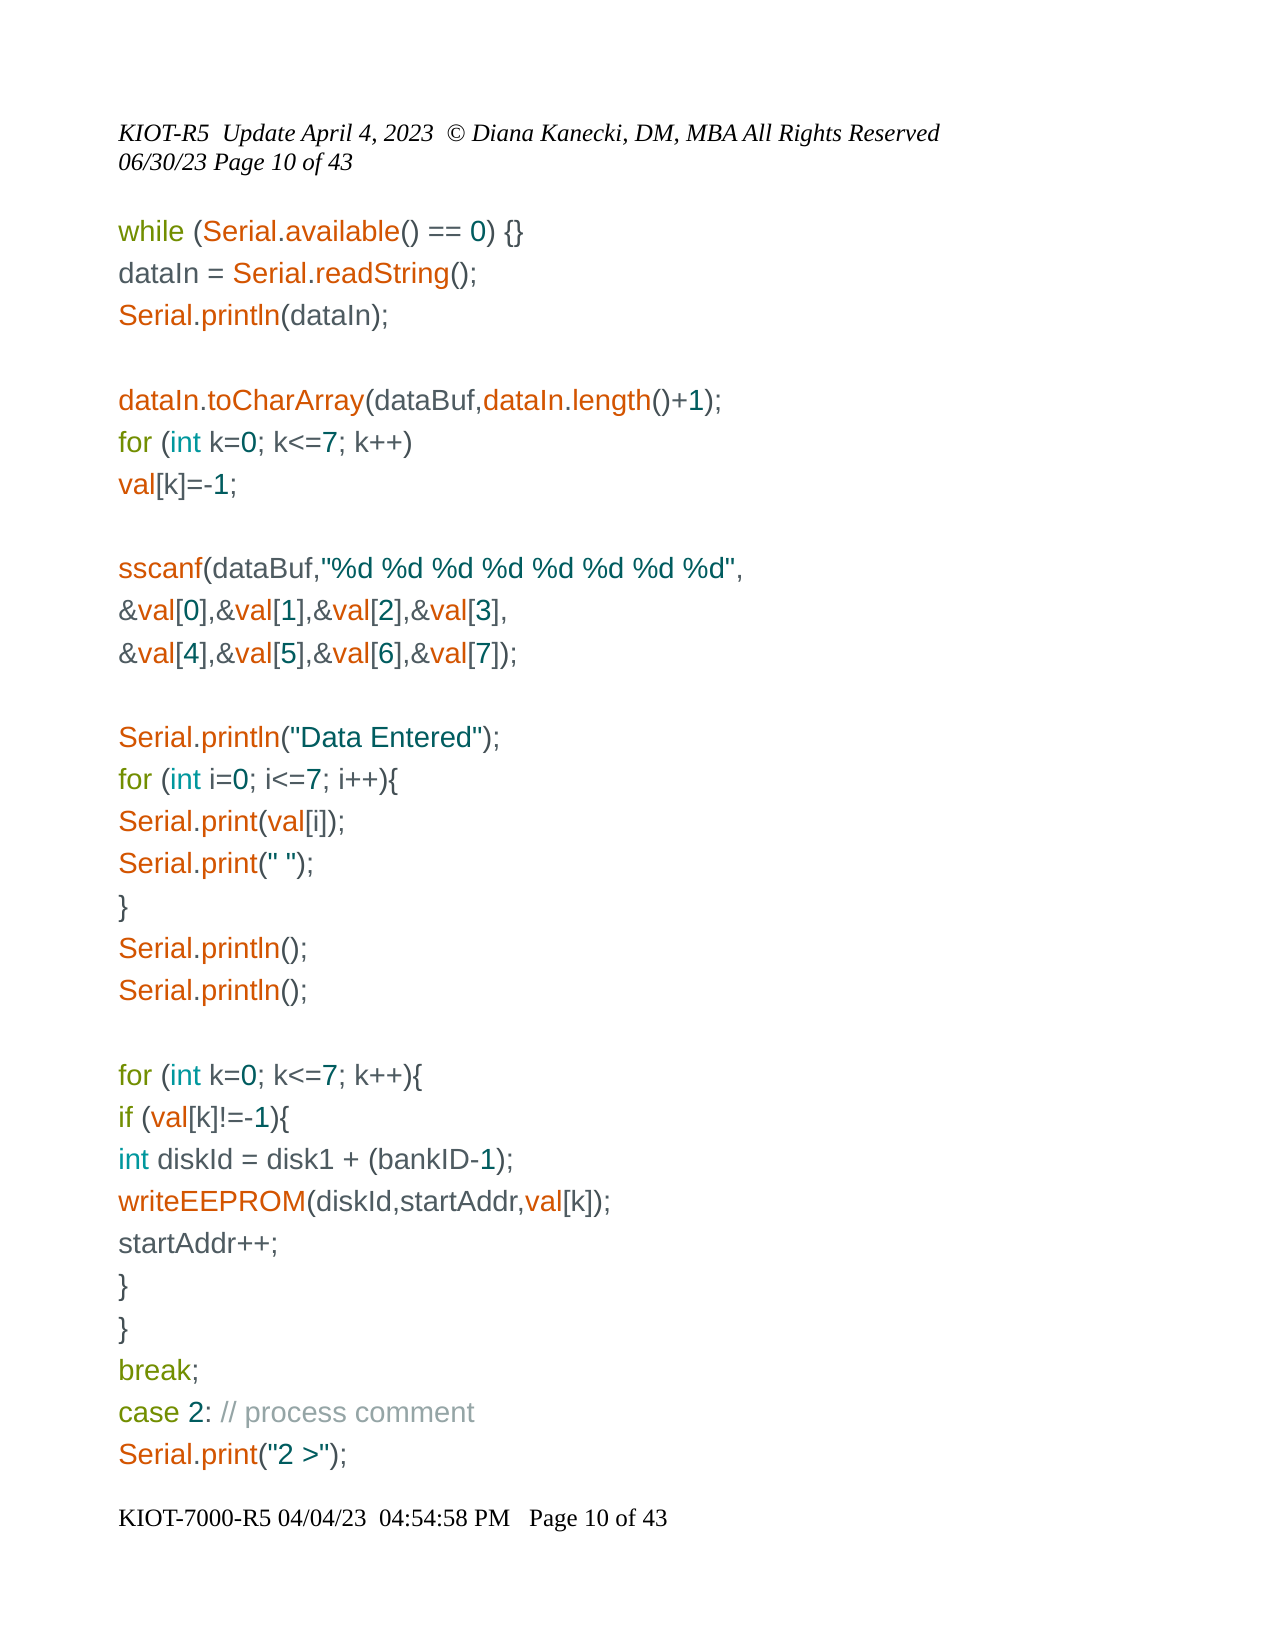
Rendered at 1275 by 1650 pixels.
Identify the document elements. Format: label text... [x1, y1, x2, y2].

text break; [118, 1344, 1157, 1386]
text sscanf(dataBuf,"%d %d %d %d %d %d %d %d", [118, 543, 1157, 585]
text } [118, 1260, 1157, 1302]
text dataIn = Serial.readString(); [118, 247, 1157, 289]
text Serial.println(dataIn); [118, 289, 1157, 332]
text Serial.println("Data Entered"); [118, 711, 1157, 753]
text } [118, 880, 1157, 922]
text writeEEPROM(diskId,startAddr,val[k]); [118, 1175, 1157, 1218]
text &val[4],&val[5],&val[6],&val[7]); [118, 627, 1157, 669]
text for (int k=0; k<=7; k++){ [118, 1049, 1157, 1091]
text &val[0],&val[1],&val[2],&val[3], [118, 585, 1157, 627]
text for (int i=0; i<=7; i++){ [118, 753, 1157, 796]
text Serial.print("2 >"); [118, 1428, 1157, 1471]
text int diskId = disk1 + (bankID-1); [118, 1133, 1157, 1175]
text Serial.print(val[i]); [118, 796, 1157, 838]
text startAddr++; [118, 1218, 1157, 1260]
text if (val[k]!=-1){ [118, 1091, 1157, 1133]
text Serial.print(" "); [118, 838, 1157, 880]
text val[k]=-1; [118, 458, 1157, 500]
text while (Serial.available() == 0) {} [118, 205, 1157, 247]
text } [118, 1302, 1157, 1344]
text Serial.println(); [118, 922, 1157, 964]
text dataIn.toCharArray(dataBuf,dataIn.length()+1); [118, 374, 1157, 416]
text case 2: // process comment [118, 1386, 1157, 1428]
text Serial.println(); [118, 964, 1157, 1007]
text for (int k=0; k<=7; k++) [118, 416, 1157, 458]
